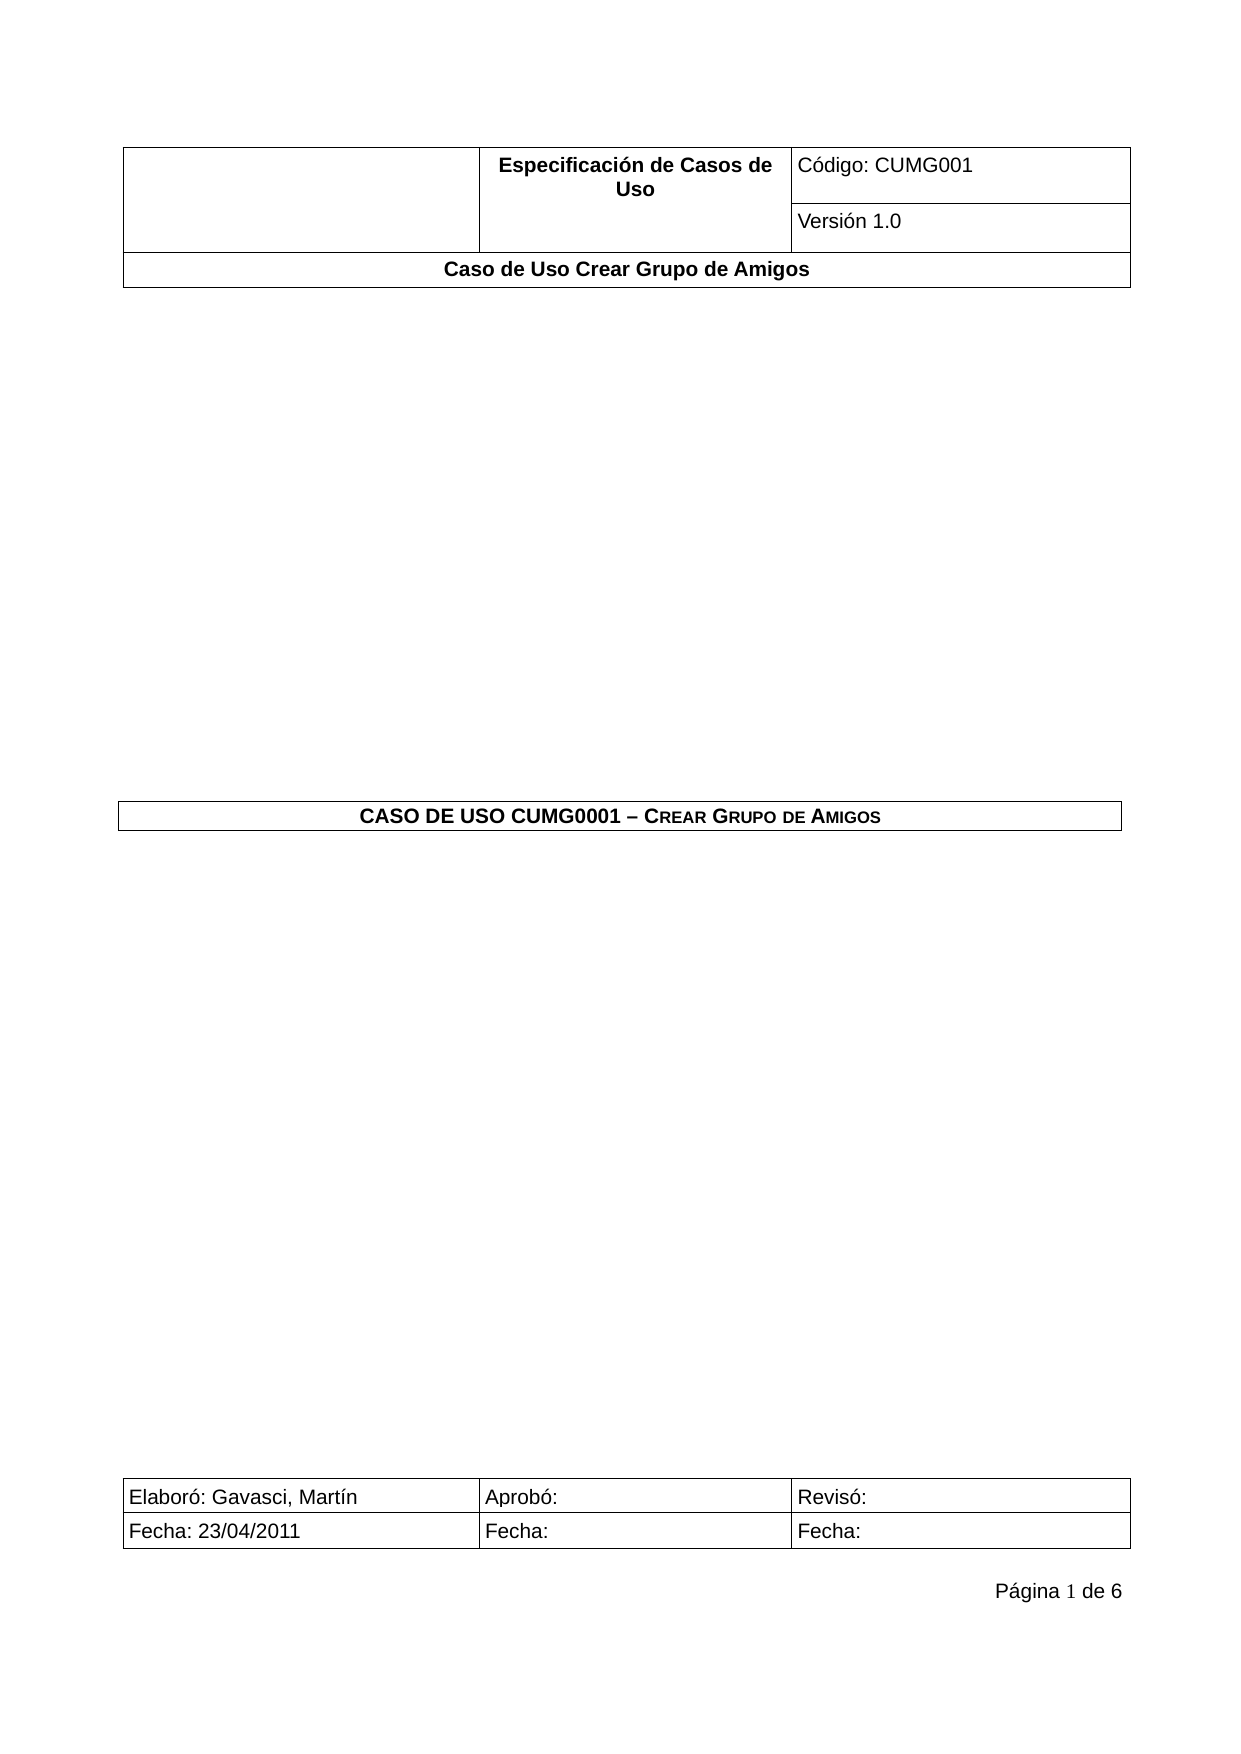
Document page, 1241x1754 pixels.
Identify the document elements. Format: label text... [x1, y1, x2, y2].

table_cell Fecha: [480, 1513, 791, 1547]
table_header Aprobó: [480, 1479, 791, 1512]
table_header Revisó: [792, 1479, 1130, 1512]
table_cell Fecha: [792, 1513, 1130, 1547]
table_header Elaboró: Gavasci, Martín [124, 1479, 479, 1512]
text CASO DE USO CUMG0001 – Crear Grupo de Amigos [119, 802, 1121, 830]
table_cell Fecha: 23/04/2011 [124, 1513, 479, 1547]
